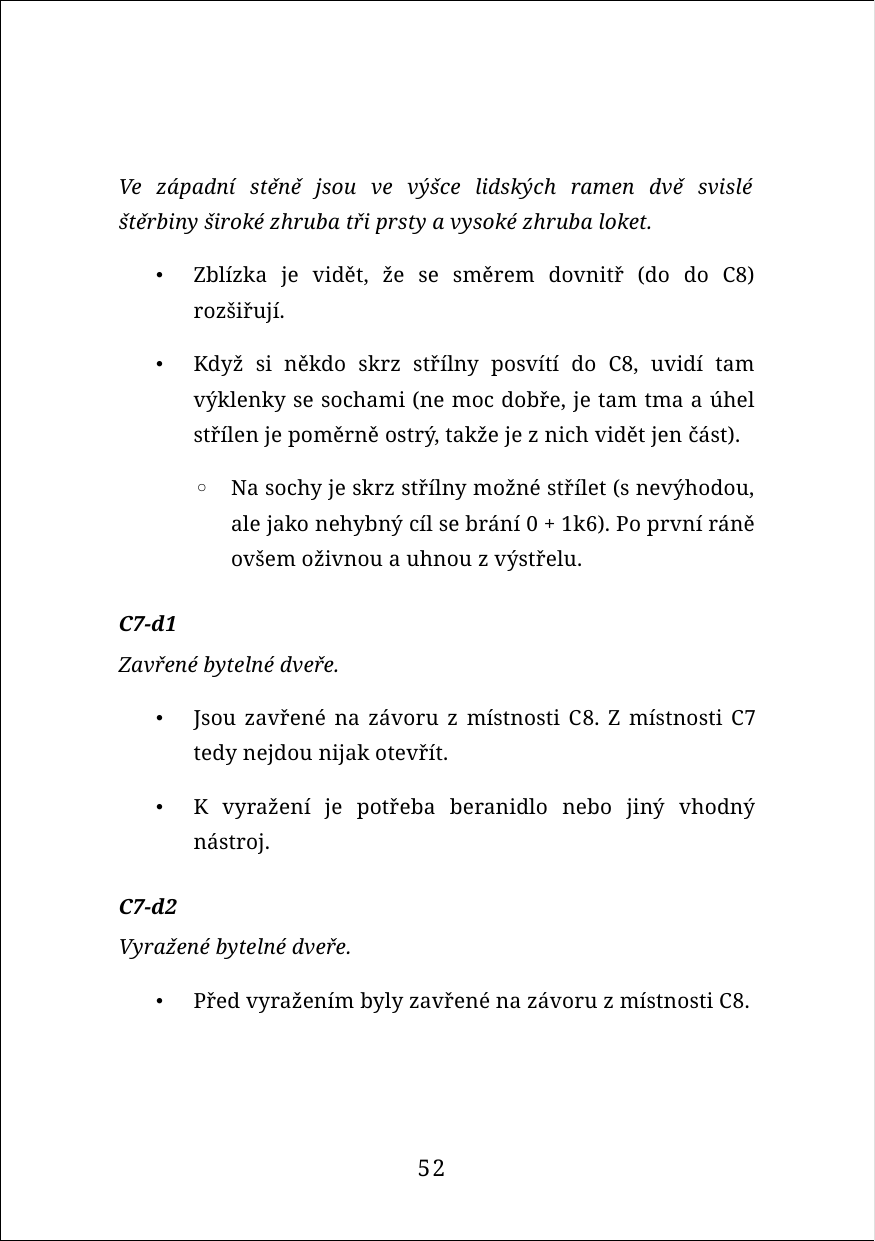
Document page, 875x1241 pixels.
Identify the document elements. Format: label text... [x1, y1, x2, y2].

list Před vyražením byly zavřené na závoru z místnosti C8. [156, 986, 756, 1014]
subtitle C7-d2 [118, 892, 756, 921]
list Zblízka je vidět, že se směrem dovnitř (do do C8) rozšiřují. [156, 261, 756, 324]
text Ve západní stěně jsou ve výšce lidských ramen dvě svislé štěrbiny široké zhruba tři prsty a vysoké zhruba loket. [118, 172, 756, 236]
list Jsou zavřené na závoru z místnosti C8. Z místnosti C7 tedy nejdou nijak otevřít. [156, 703, 756, 767]
list K vyražení je potřeba beranidlo nebo jiný vhodný nástroj. [156, 792, 756, 856]
text Zavřené bytelné dveře. [118, 650, 756, 678]
list Když si někdo skrz střílny posvítí do C8, uvidí tam výklenky se sochami (ne moc dobře, je tam tma a úhel střílen je poměrně ostrý, takže je z nich vidět jen část). [156, 349, 756, 449]
text Vyražené bytelné dveře. [118, 932, 756, 961]
list Na sochy je skrz střílny možné střílet (s nevýhodou, ale jako nehybný cíl se brání 0 + 1k6). Po první ráně ovšem oživnou a uhnou z výstřelu. [193, 473, 756, 573]
subtitle C7-d1 [118, 609, 756, 638]
